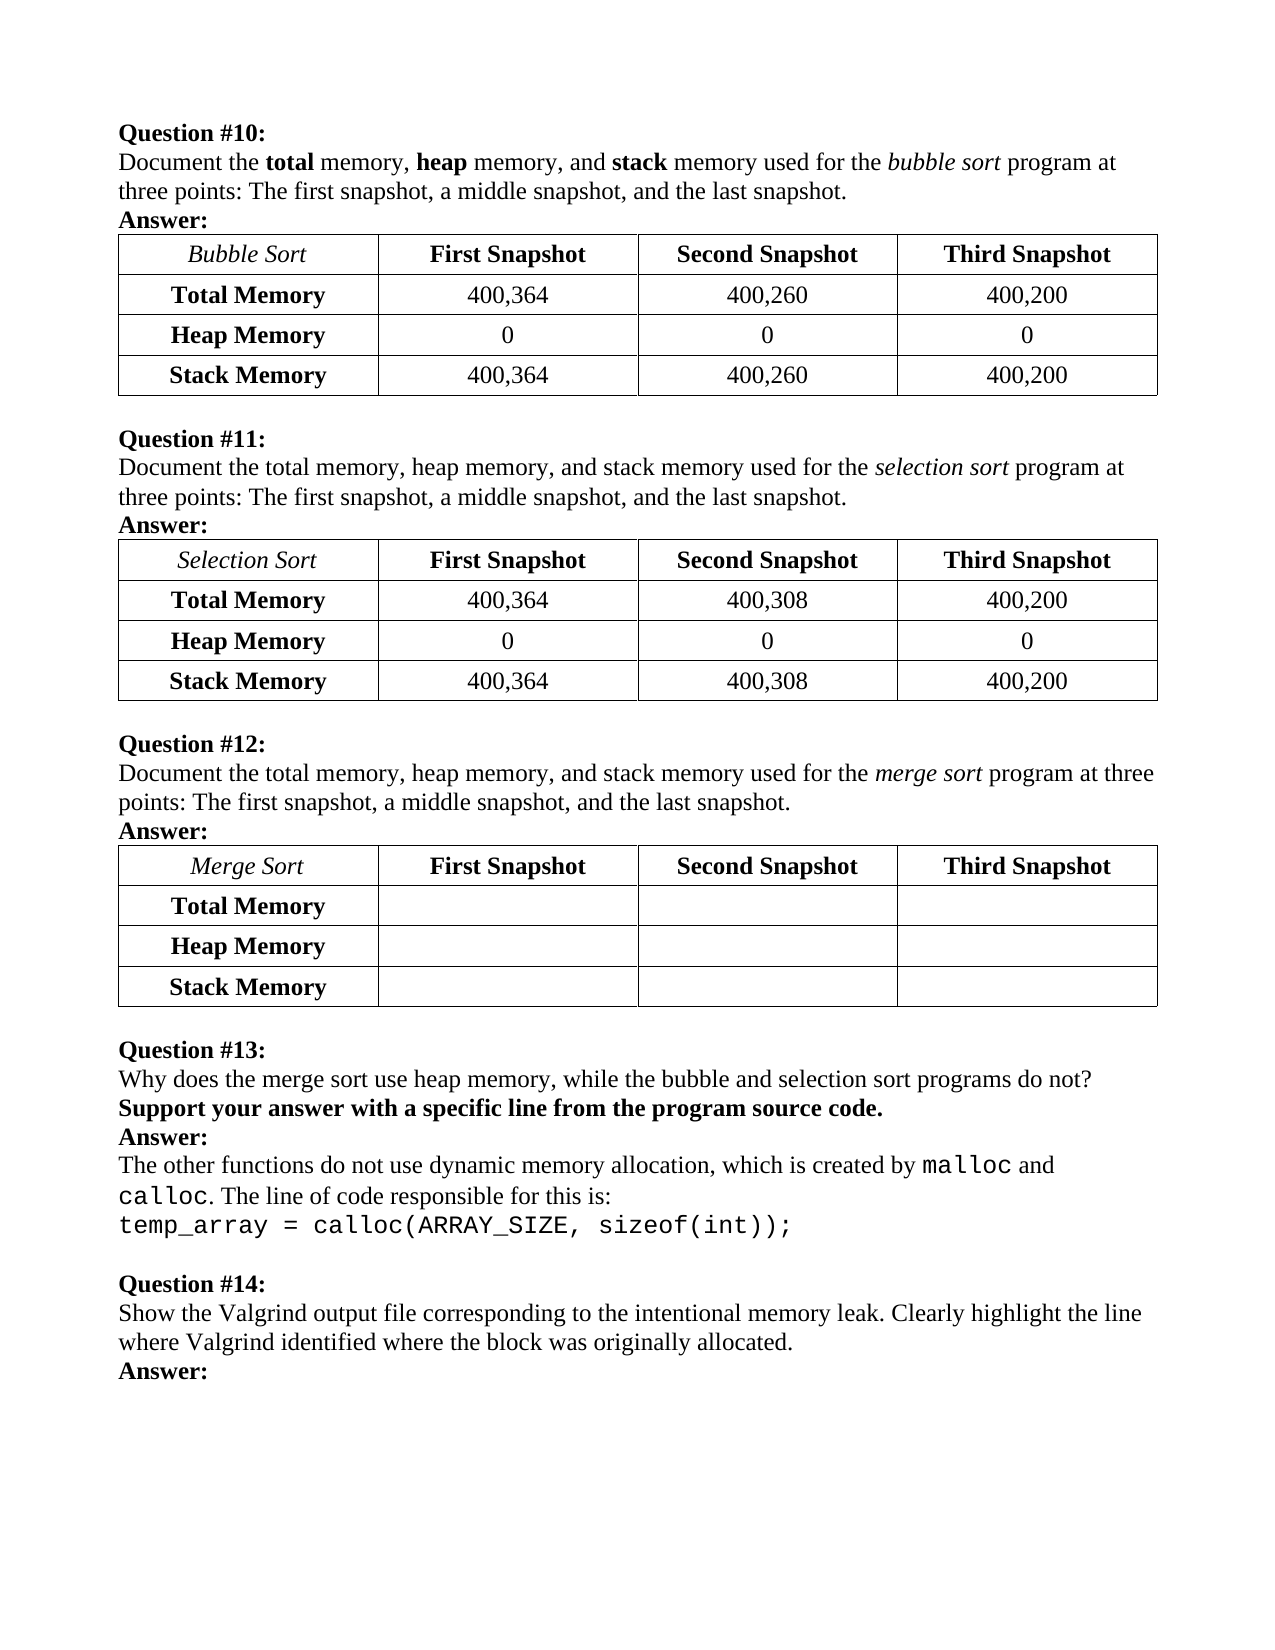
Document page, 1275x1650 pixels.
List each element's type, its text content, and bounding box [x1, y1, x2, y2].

table_cell [379, 886, 637, 925]
table_cell [898, 926, 1157, 966]
table_cell [379, 926, 637, 966]
text Answer: [118, 1122, 1157, 1151]
text ﻿Why does the merge sort use heap memory, while the bubble and selection sort programs do not? Support your answer with a specific line from the program source code. [118, 1064, 1157, 1122]
table_cell 400,200 [898, 356, 1157, 395]
table_cell 0 [898, 315, 1157, 355]
table_header Second Snapshot [639, 540, 897, 580]
table_cell 0 [639, 621, 897, 660]
table_cell [639, 926, 897, 966]
table_cell 400,364 [379, 581, 637, 620]
table_cell [639, 886, 897, 925]
text Answer: [118, 1356, 1157, 1385]
table_cell Total Memory [119, 886, 378, 925]
text Question #13: [118, 1035, 1157, 1064]
text Answer: [118, 511, 1157, 539]
table_cell 0 [639, 315, 897, 355]
text ﻿Document the total memory, heap memory, and stack memory used for the selection sort program at three points: The first snapshot, a middle snapshot, and the last snapshot. [118, 452, 1157, 511]
table_header Merge Sort [119, 846, 378, 885]
table_cell Stack Memory [119, 356, 378, 395]
table_header First Snapshot [379, 540, 637, 580]
table_cell 0 [898, 621, 1157, 660]
text The other functions do not use dynamic memory allocation, which is created by malloc and calloc. The line of code responsible for this is: [118, 1151, 1157, 1212]
table_cell 400,308 [639, 581, 897, 620]
table_header Selection Sort [119, 540, 378, 580]
table_header Third Snapshot [898, 235, 1157, 274]
text temp_array = calloc(ARRAY_SIZE, sizeof(int)); [118, 1212, 1157, 1241]
table_cell Heap Memory [119, 926, 378, 966]
table_header Second Snapshot [639, 235, 897, 274]
table_header Third Snapshot [898, 846, 1157, 885]
table_cell [898, 886, 1157, 925]
table_cell 400,308 [639, 661, 897, 700]
table_cell 400,200 [898, 581, 1157, 620]
table_cell 400,364 [379, 661, 637, 700]
table_cell 400,200 [898, 275, 1157, 314]
table_cell [898, 967, 1157, 1006]
table_cell 400,260 [639, 275, 897, 314]
table_cell Stack Memory [119, 661, 378, 700]
table_cell Total Memory [119, 275, 378, 314]
table_cell 400,260 [639, 356, 897, 395]
text Answer: [118, 816, 1157, 845]
table_cell Heap Memory [119, 315, 378, 355]
table_cell [639, 967, 897, 1006]
table_header Third Snapshot [898, 540, 1157, 580]
text Question #14: [118, 1269, 1157, 1298]
table_header Second Snapshot [639, 846, 897, 885]
text Question #12: [118, 729, 1157, 758]
text ﻿Document the total memory, heap memory, and stack memory used for the bubble sort program at three points: The first snapshot, a middle snapshot, and the last snapshot. [118, 147, 1157, 205]
table_cell 0 [379, 621, 637, 660]
table_cell Stack Memory [119, 967, 378, 1006]
table_cell Heap Memory [119, 621, 378, 660]
table_cell Total Memory [119, 581, 378, 620]
table_cell [379, 967, 637, 1006]
text ﻿Document the total memory, heap memory, and stack memory used for the merge sort program at three points: The first snapshot, a middle snapshot, and the last snapshot. [118, 758, 1157, 816]
table_header First Snapshot [379, 846, 637, 885]
text ﻿Show the Valgrind output file corresponding to the intentional memory leak. Clearly highlight the line where Valgrind identified where the block was originally allocated. [118, 1298, 1157, 1356]
table_cell 400,200 [898, 661, 1157, 700]
text Answer: [118, 205, 1157, 234]
text Question #11: [118, 424, 1157, 452]
table_cell 400,364 [379, 356, 637, 395]
table_header Bubble Sort [119, 235, 378, 274]
text Question #10: [118, 118, 1157, 147]
table_cell 0 [379, 315, 637, 355]
table_cell 400,364 [379, 275, 637, 314]
table_header First Snapshot [379, 235, 637, 274]
